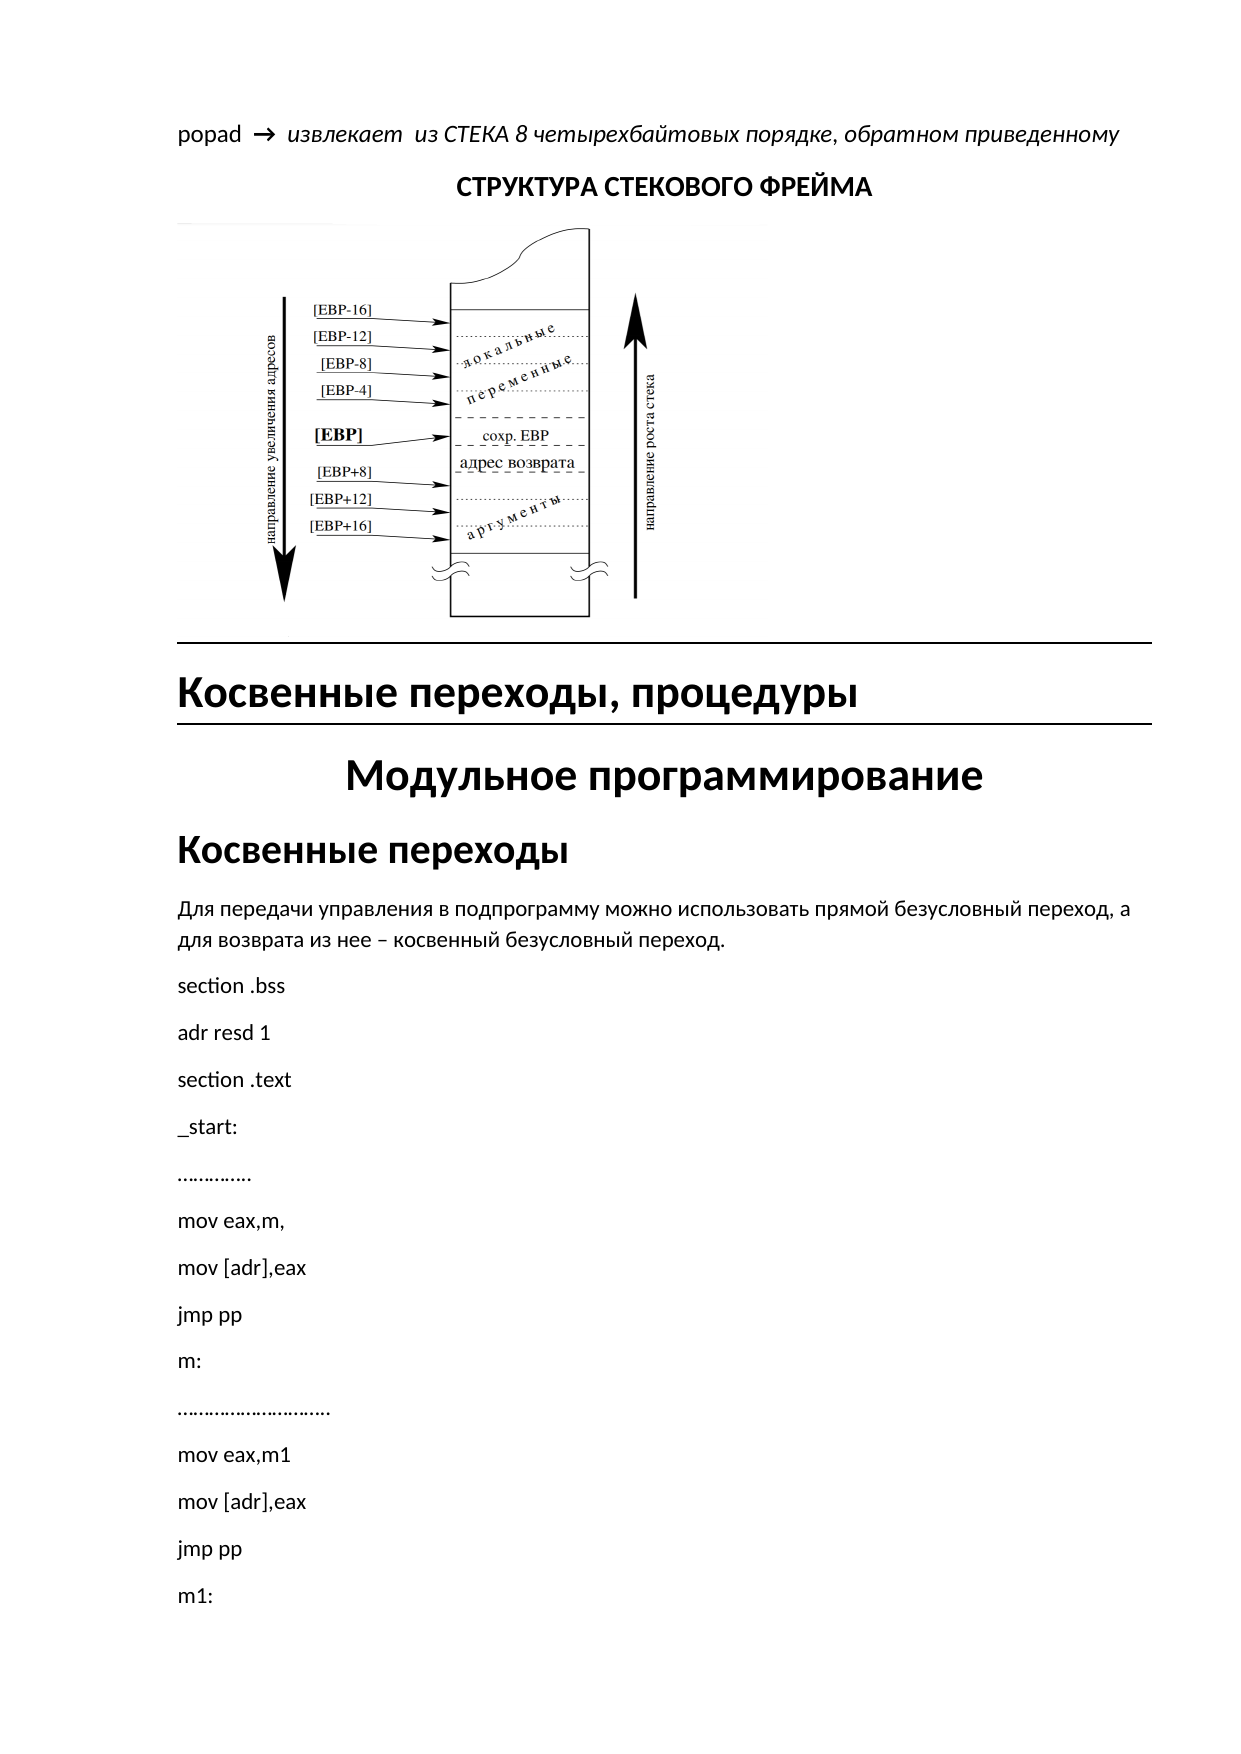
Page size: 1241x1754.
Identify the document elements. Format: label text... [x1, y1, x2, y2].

text jmp pp [177, 1300, 1152, 1328]
text mov [adr],eax [177, 1253, 1152, 1281]
picture [177, 222, 768, 637]
text mov eax,m, [177, 1206, 1152, 1234]
text Косвенные переходы [177, 823, 1152, 874]
text section .text [177, 1065, 1152, 1093]
text ………….. [177, 1159, 1152, 1187]
text Для передачи управления в подпрограмму можно использовать прямой безусловный переход, а для возврата из нее – косвенный безусловный переход. [177, 894, 1152, 953]
text m: [177, 1347, 1152, 1375]
text mov eax,m1 [177, 1440, 1152, 1468]
text ……………………….. [177, 1393, 1152, 1422]
text Модульное программирование [177, 746, 1152, 802]
text m1: [177, 1581, 1152, 1609]
text adr resd 1 [177, 1018, 1152, 1047]
text popad → извлекает из СТЕКА 8 четырехбайтовых порядке, обратном приведенному [177, 118, 1152, 149]
text mov [adr],eax [177, 1487, 1152, 1515]
text jmp pp [177, 1534, 1152, 1562]
text section .bss [177, 972, 1152, 1000]
text Косвенные переходы, процедуры [177, 663, 1152, 723]
text СТРУКТУРА СТЕКОВОГО ФРЕЙМА [177, 168, 1152, 203]
text _start: [177, 1112, 1152, 1140]
